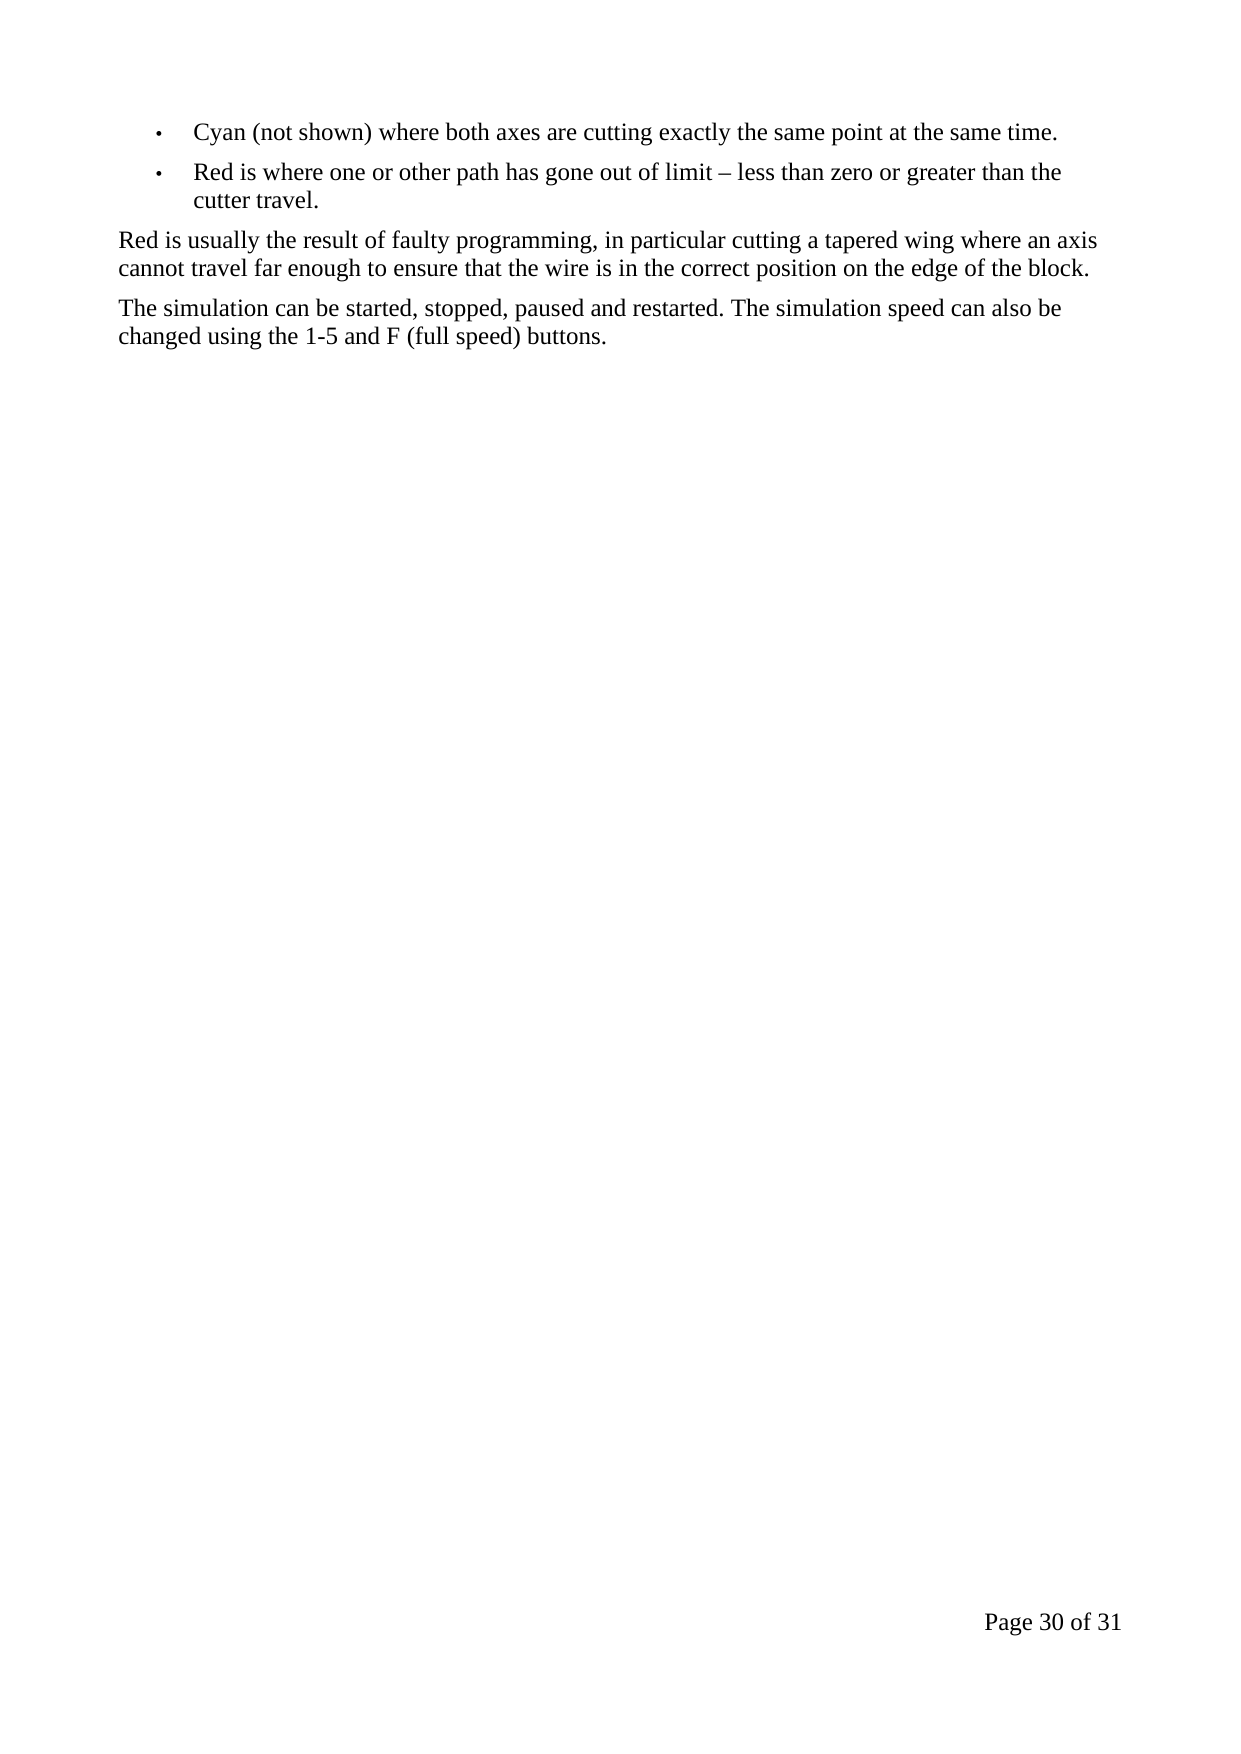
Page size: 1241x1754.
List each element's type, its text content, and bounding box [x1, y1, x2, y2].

list Cyan (not shown) where both axes are cutting exactly the same point at the same time. [156, 118, 1122, 146]
text The simulation can be started, stopped, paused and restarted. The simulation speed can also be changed using the 1-5 and F (full speed) buttons. [118, 294, 1122, 349]
list Red is where one or other path has gone out of limit – less than zero or greater than the cutter travel. [156, 158, 1122, 214]
text Red is usually the result of faulty programming, in particular cutting a tapered wing where an axis cannot travel far enough to ensure that the wire is in the correct position on the edge of the block. [118, 226, 1122, 282]
